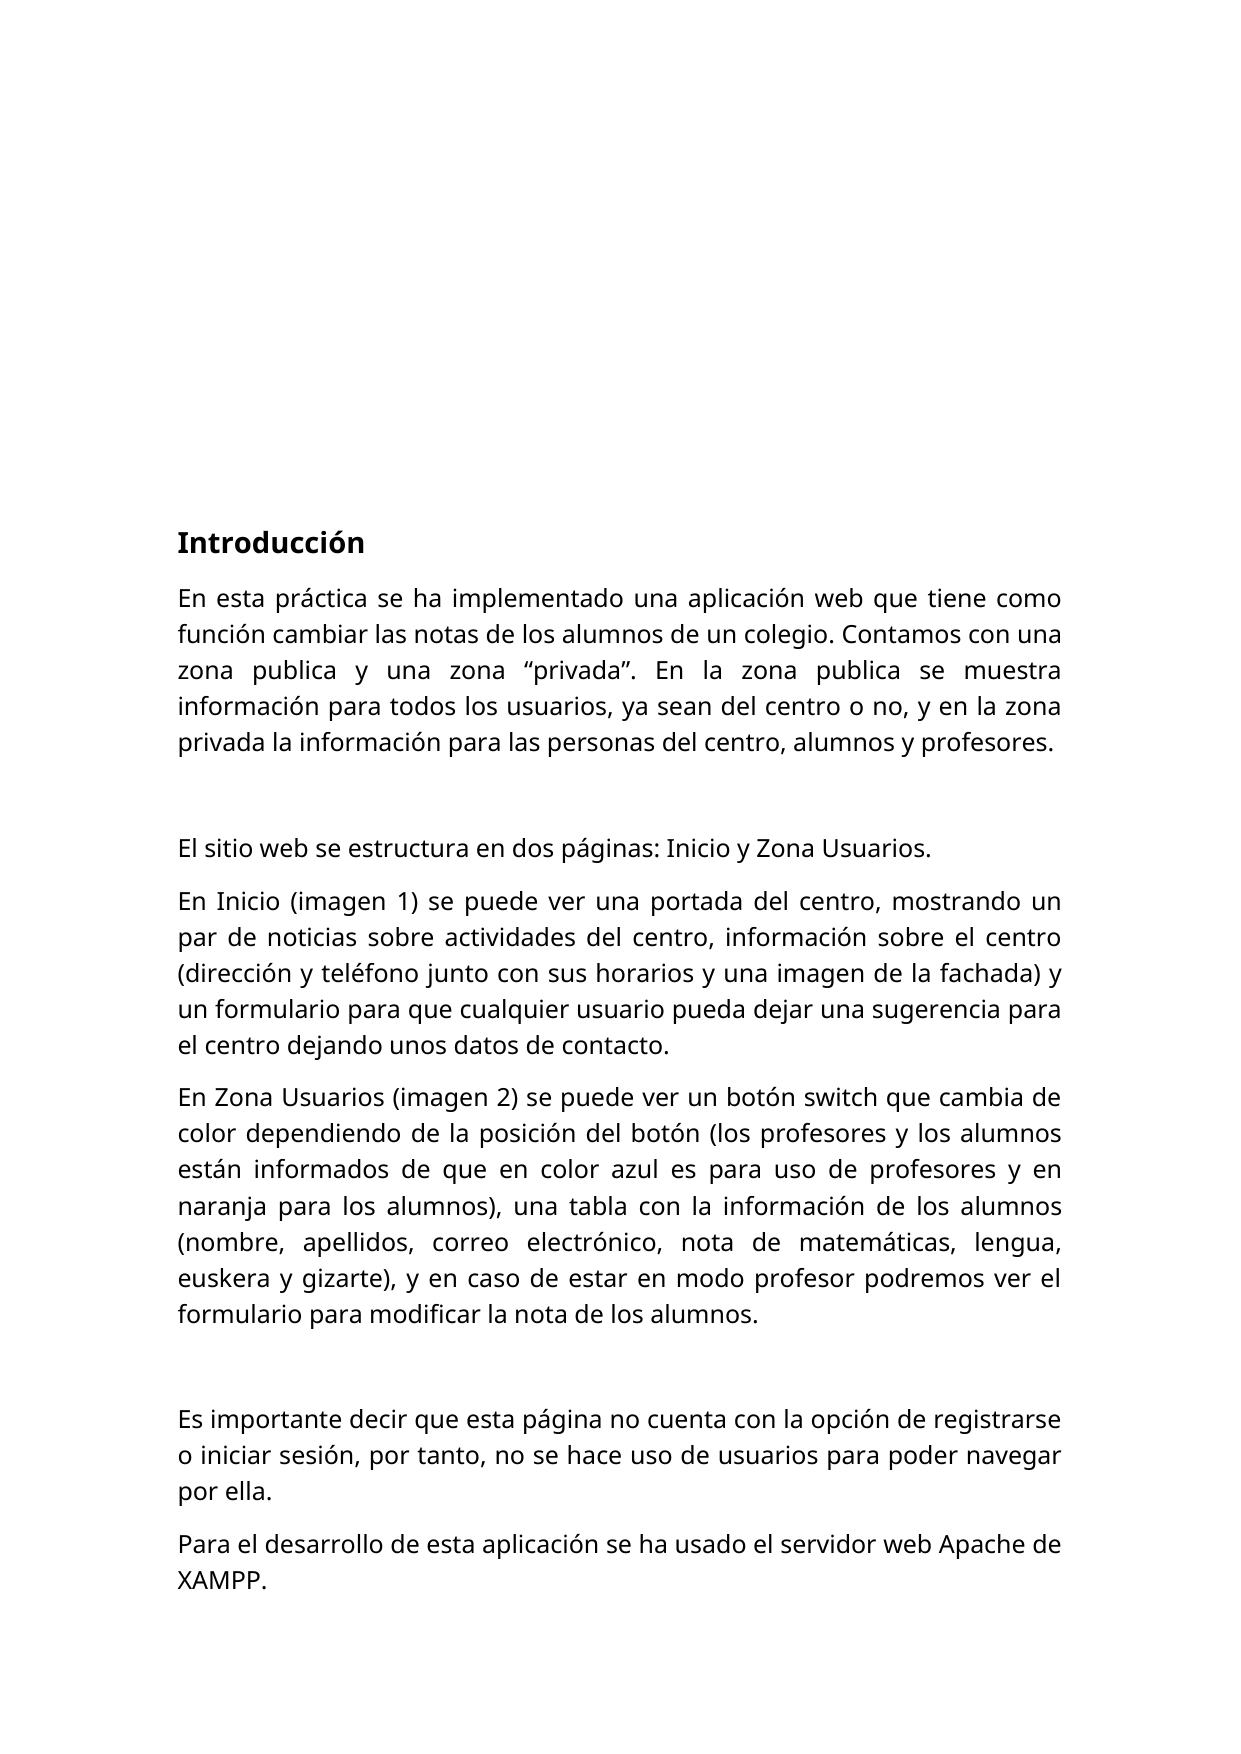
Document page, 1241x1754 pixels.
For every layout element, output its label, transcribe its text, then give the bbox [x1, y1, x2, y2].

text Para el desarrollo de esta aplicación se ha usado el servidor web Apache de XAMPP. [177, 1527, 1063, 1597]
text En Zona Usuarios (imagen 2) se puede ver un botón switch que cambia de color dependiendo de la posición del botón (los profesores y los alumnos están informados de que en color azul es para uso de profesores y en naranja para los alumnos), una tabla con la información de los alumnos (nombre, apellidos, correo electrónico, nota de matemáticas, lengua, euskera y gizarte), y en caso de estar en modo profesor podremos ver el formulario para modificar la nota de los alumnos. [177, 1080, 1063, 1330]
text En esta práctica se ha implementado una aplicación web que tiene como función cambiar las notas de los alumnos de un colegio. Contamos con una zona publica y una zona “privada”. En la zona publica se muestra información para todos los usuarios, ya sean del centro o no, y en la zona privada la información para las personas del centro, alumnos y profesores. [177, 581, 1063, 759]
text Introducción [177, 522, 1063, 562]
text En Inicio (imagen 1) se puede ver una portada del centro, mostrando un par de noticias sobre actividades del centro, información sobre el centro (dirección y teléfono junto con sus horarios y una imagen de la fachada) y un formulario para que cualquier usuario pueda dejar una sugerencia para el centro dejando unos datos de contacto. [177, 883, 1063, 1061]
text Es importante decir que esta página no cuenta con la opción de registrarse o iniciar sesión, por tanto, no se hace uso de usuarios para poder navegar por ella. [177, 1402, 1063, 1508]
text El sitio web se estructura en dos páginas: Inicio y Zona Usuarios. [177, 831, 1063, 864]
